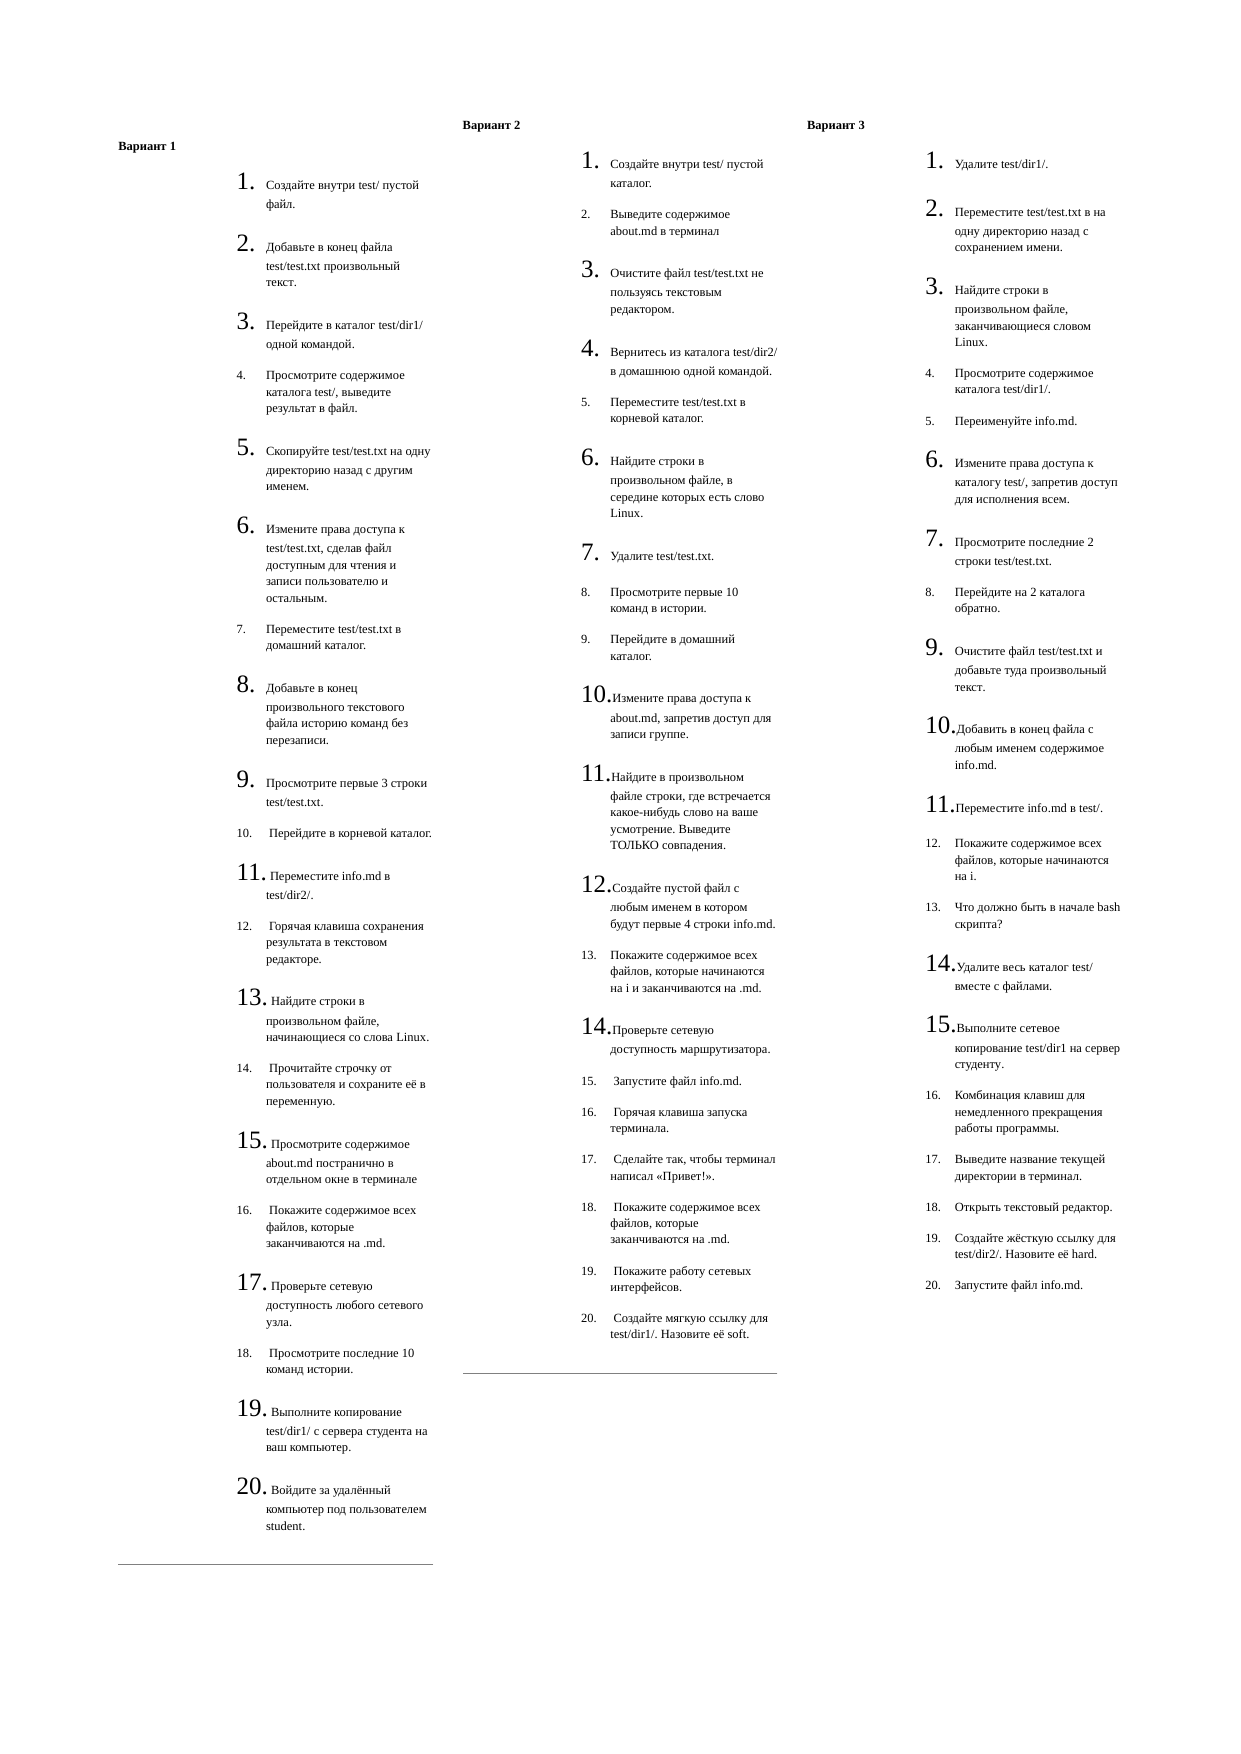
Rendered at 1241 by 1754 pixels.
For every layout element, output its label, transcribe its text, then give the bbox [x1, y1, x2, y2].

list Перейдите на 2 каталога обратно. [925, 584, 1122, 615]
list Добавить в конец файла с любым именем содержимое info.md. [925, 710, 1122, 772]
list Создайте внутри test/ пустой каталог. [581, 145, 777, 190]
list Перейдите в каталог test/dir1/ одной командой. [236, 306, 433, 351]
list Переместите info.md в test/dir2/. [236, 857, 433, 902]
list Переименуйте info.md. [925, 413, 1122, 428]
list Измените права доступа к about.md, запретив доступ для записи группе. [581, 679, 777, 741]
list Прочитайте строчку от пользователя и сохраните её в переменную. [236, 1061, 433, 1108]
list Создайте пустой файл с любым именем в котором будут первые 4 строки info.md. [581, 869, 777, 931]
list Просмотрите содержимое about.md постранично в отдельном окне в терминале [236, 1125, 433, 1186]
list Перейдите в домашний каталог. [581, 632, 777, 663]
list Найдите в произвольном файле строки, где встречается какое-нибудь слово на ваше усмотрение. Выведите ТОЛЬКО совпадения. [581, 758, 777, 852]
list Просмотрите первые 3 строки test/test.txt. [236, 764, 433, 809]
subtitle Вариант 3 [807, 118, 1122, 132]
list Создайте мягкую ссылку для test/dir1/. Назовите её soft. [581, 1311, 777, 1342]
list Создайте жёсткую ссылку для test/dir2/. Назовите её hard. [925, 1230, 1122, 1261]
list Комбинация клавиш для немедленного прекращения работы программы. [925, 1088, 1122, 1135]
list Перейдите в корневой каталог. [236, 826, 433, 840]
list Скопируйте test/test.txt на одну директорию назад с другим именем. [236, 432, 433, 493]
list Переместите info.md в test/. [925, 789, 1122, 817]
list Найдите строки в произвольном файле, начинающиеся со слова Linux. [236, 982, 433, 1044]
list Выполните копирование test/dir1/ с сервера студента на ваш компьютер. [236, 1393, 433, 1454]
list Вернитесь из каталога test/dir2/ в домашнюю одной командой. [581, 333, 777, 378]
list Горячая клавиша сохранения результата в текстовом редакторе. [236, 918, 433, 966]
list Удалите test/test.txt. [581, 537, 777, 566]
list Покажите работу сетевых интерфейсов. [581, 1263, 777, 1294]
list Переместите test/test.txt в на одну директорию назад с сохранением имени. [925, 193, 1122, 254]
list Просмотрите содержимое каталога test/, выведите результат в файл. [236, 368, 433, 415]
subtitle Вариант 2 [462, 118, 777, 132]
list Просмотрите последние 10 команд истории. [236, 1345, 433, 1376]
list Проверьте сетевую доступность любого сетевого узла. [236, 1267, 433, 1329]
list Что должно быть в начале bash скрипта? [925, 900, 1122, 931]
subtitle Вариант 1 [118, 139, 433, 153]
list Покажите содержимое всех файлов, которые начинаются на i. [925, 836, 1122, 883]
list Удалите test/dir1/. [925, 145, 1122, 174]
list Удалите весь каталог test/ вместе с файлами. [925, 948, 1122, 993]
list Покажите содержимое всех файлов, которые начинаются на i и заканчиваются на .md. [581, 947, 777, 995]
list Измените права доступа к test/test.txt, сделав файл доступным для чтения и записи пользователю и остальным. [236, 510, 433, 605]
list Добавьте в конец произвольного текстового файла историю команд без перезаписи. [236, 669, 433, 747]
list Очистите файл test/test.txt не пользуясь текстовым редактором. [581, 254, 777, 316]
list Найдите строки в произвольном файле, заканчивающиеся словом Linux. [925, 271, 1122, 349]
list Переместите test/test.txt в домашний каталог. [236, 621, 433, 652]
list Запустите файл info.md. [925, 1278, 1122, 1292]
list Открыть текстовый редактор. [925, 1199, 1122, 1214]
list Покажите содержимое всех файлов, которые заканчиваются на .md. [236, 1203, 433, 1250]
list Очистите файл test/test.txt и добавьте туда произвольный текст. [925, 632, 1122, 694]
list Найдите строки в произвольном файле, в середине которых есть слово Linux. [581, 442, 777, 520]
list Добавьте в конец файла test/test.txt произвольный текст. [236, 228, 433, 289]
list Выведите название текущей директории в терминал. [925, 1152, 1122, 1183]
list Просмотрите последние 2 строки test/test.txt. [925, 523, 1122, 568]
list Выполните сетевое копирование test/dir1 на сервер студенту. [925, 1009, 1122, 1071]
list Просмотрите содержимое каталога test/dir1/. [925, 366, 1122, 397]
list Проверьте сетевую доступность маршрутизатора. [581, 1011, 777, 1057]
list Просмотрите первые 10 команд в истории. [581, 584, 777, 615]
list Войдите за удалённый компьютер под пользователем student. [236, 1471, 433, 1533]
list Покажите содержимое всех файлов, которые заканчиваются на .md. [581, 1199, 777, 1247]
list Измените права доступа к каталогу test/, запретив доступ для исполнения всем. [925, 444, 1122, 506]
list Переместите test/test.txt в корневой каталог. [581, 394, 777, 425]
list Сделайте так, чтобы терминал написал «Привет!». [581, 1152, 777, 1183]
list Создайте внутри test/ пустой файл. [236, 166, 433, 211]
list Выведите содержимое about.md в терминал [581, 207, 777, 238]
list Запустите файл info.md. [581, 1073, 777, 1088]
list Горячая клавиша запуска терминала. [581, 1104, 777, 1135]
